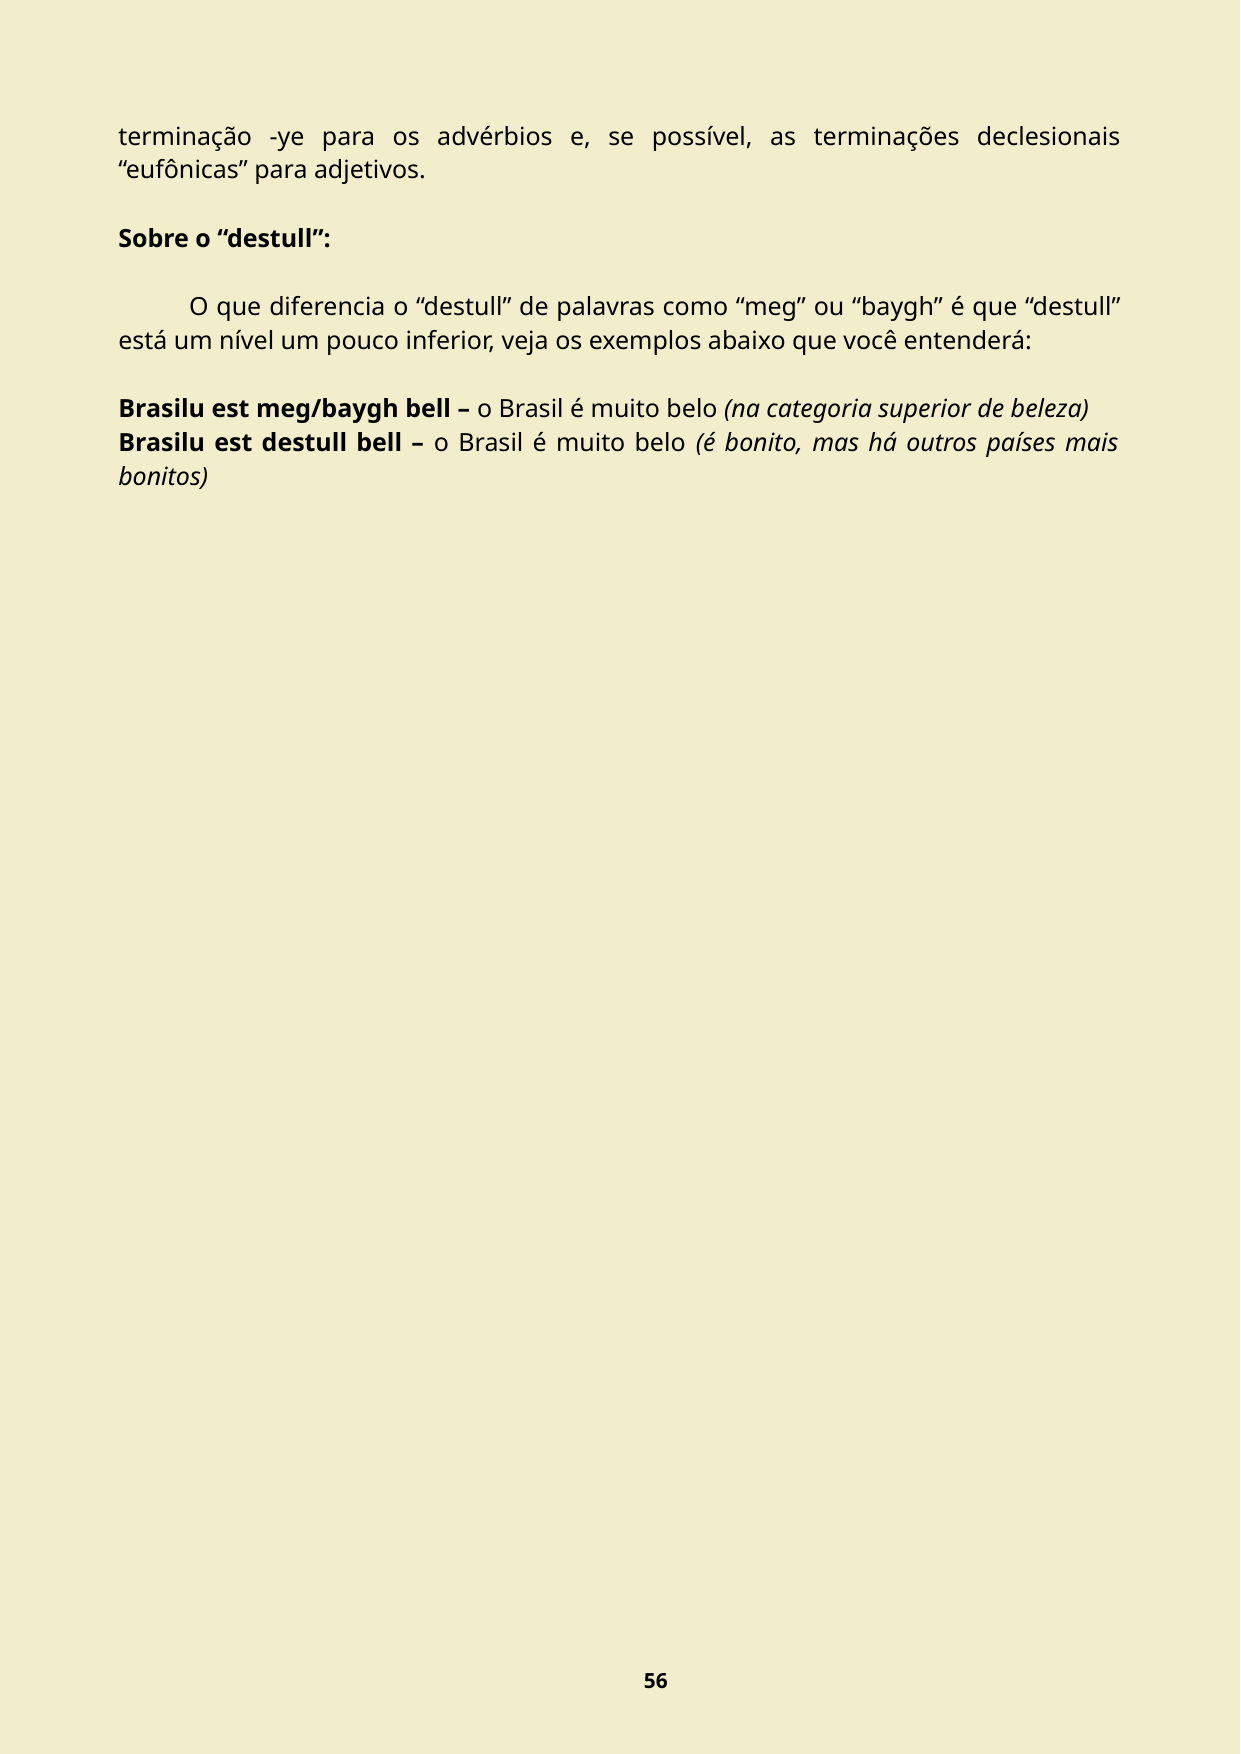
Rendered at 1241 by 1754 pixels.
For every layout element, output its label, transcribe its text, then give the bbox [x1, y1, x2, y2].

text Sobre o “destull”: [118, 220, 1122, 254]
text Brasilu est destull bell – o Brasil é muito belo (é bonito, mas há outros países mais bonitos) [118, 425, 1122, 493]
text O que diferencia o “destull” de palavras como “meg” ou “baygh” é que “destull” está um nível um pouco inferior, veja os exemplos abaixo que você entenderá: [118, 288, 1122, 357]
text Brasilu est meg/baygh bell – o Brasil é muito belo (na categoria superior de beleza) [118, 391, 1122, 425]
text terminação -ye para os advérbios e, se possível, as terminações declesionais “eufônicas” para adjetivos. [118, 118, 1122, 186]
